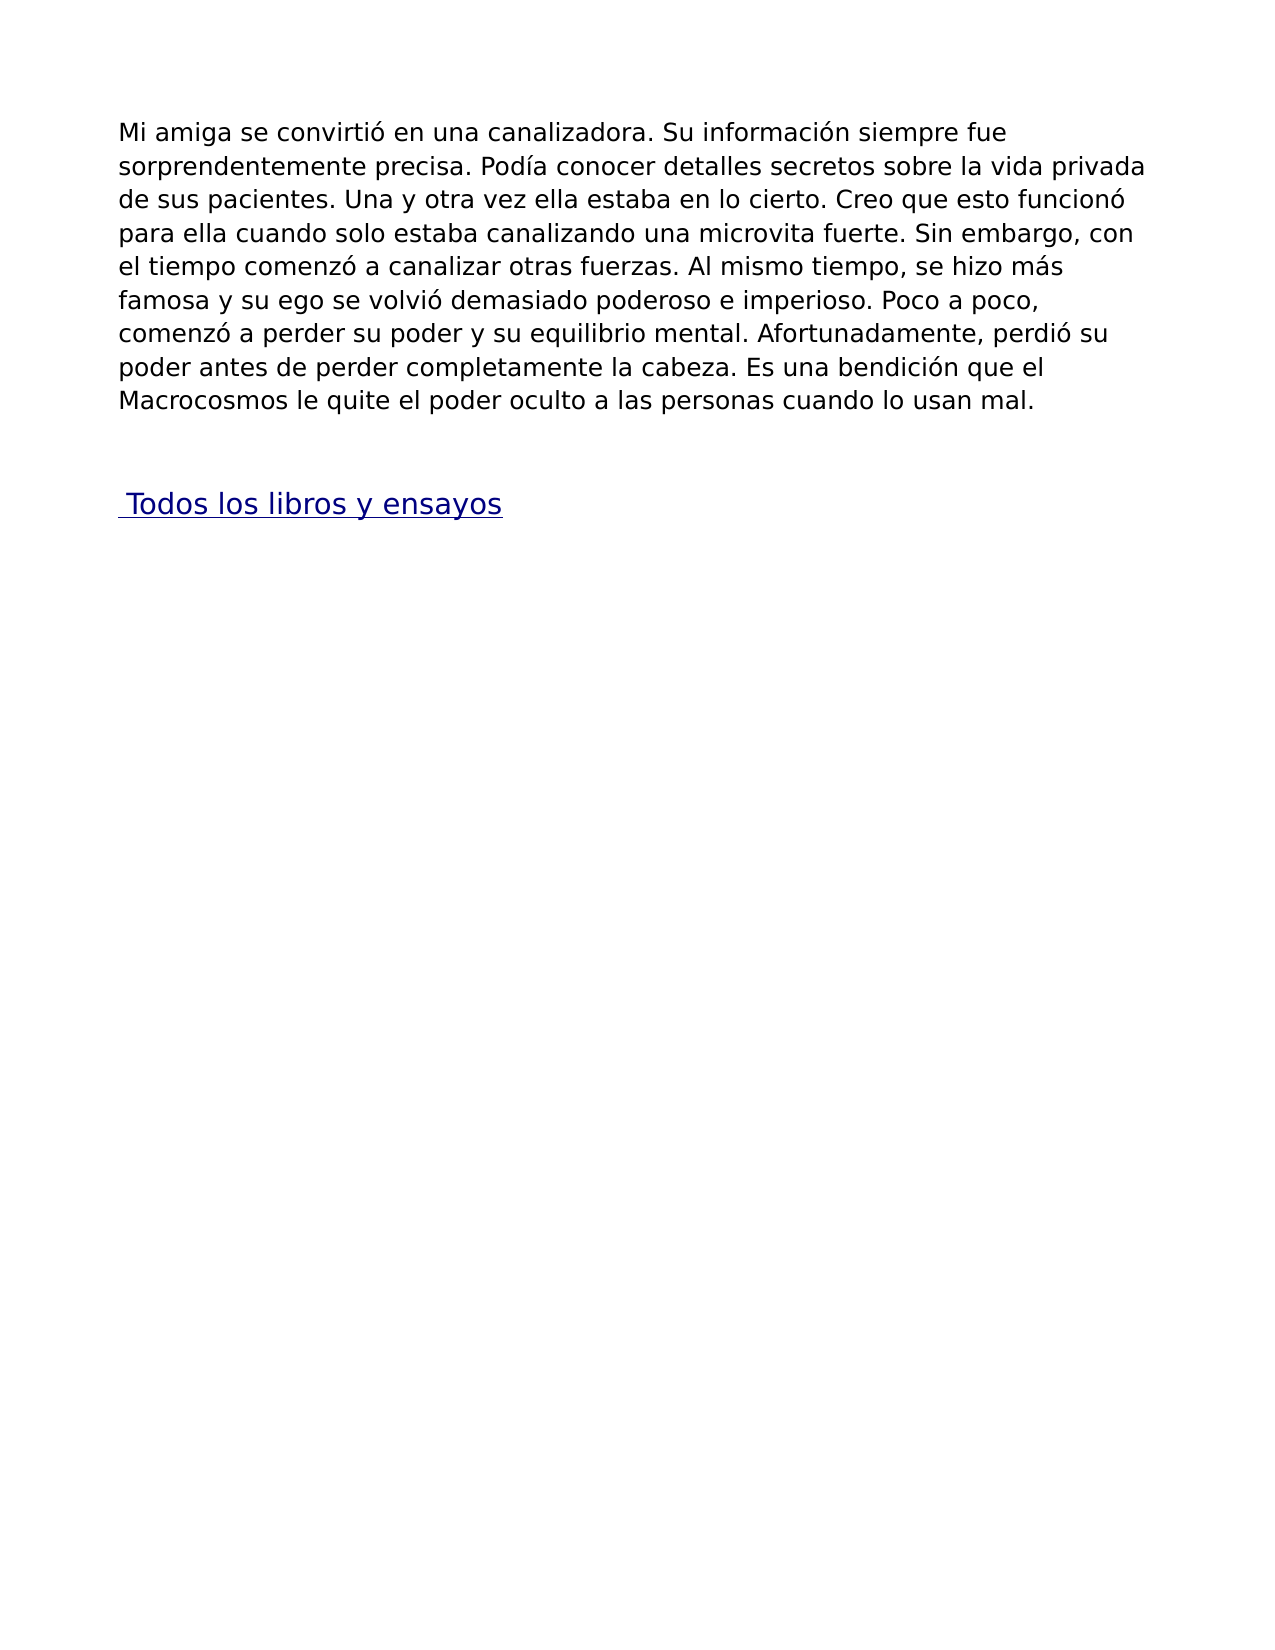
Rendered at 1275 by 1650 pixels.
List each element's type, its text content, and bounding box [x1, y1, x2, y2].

text Mi amiga se convirtió en una canalizadora. Su información siempre fue sorprendentemente precisa. Podía conocer detalles secretos sobre la vida privada de sus pacientes. Una y otra vez ella estaba en lo cierto. Creo que esto funcionó para ella cuando solo estaba canalizando una microvita fuerte. Sin embargo, con el tiempo comenzó a canalizar otras fuerzas. Al mismo tiempo, se hizo más famosa y su ego se volvió demasiado poderoso e imperioso. Poco a poco, comenzó a perder su poder y su equilibrio mental. Afortunadamente, perdió su poder antes de perder completamente la cabeza. Es una bendición que el Macrocosmos le quite el poder oculto a las personas cuando lo usan mal. Todos los libros y ensayos [118, 118, 1157, 555]
